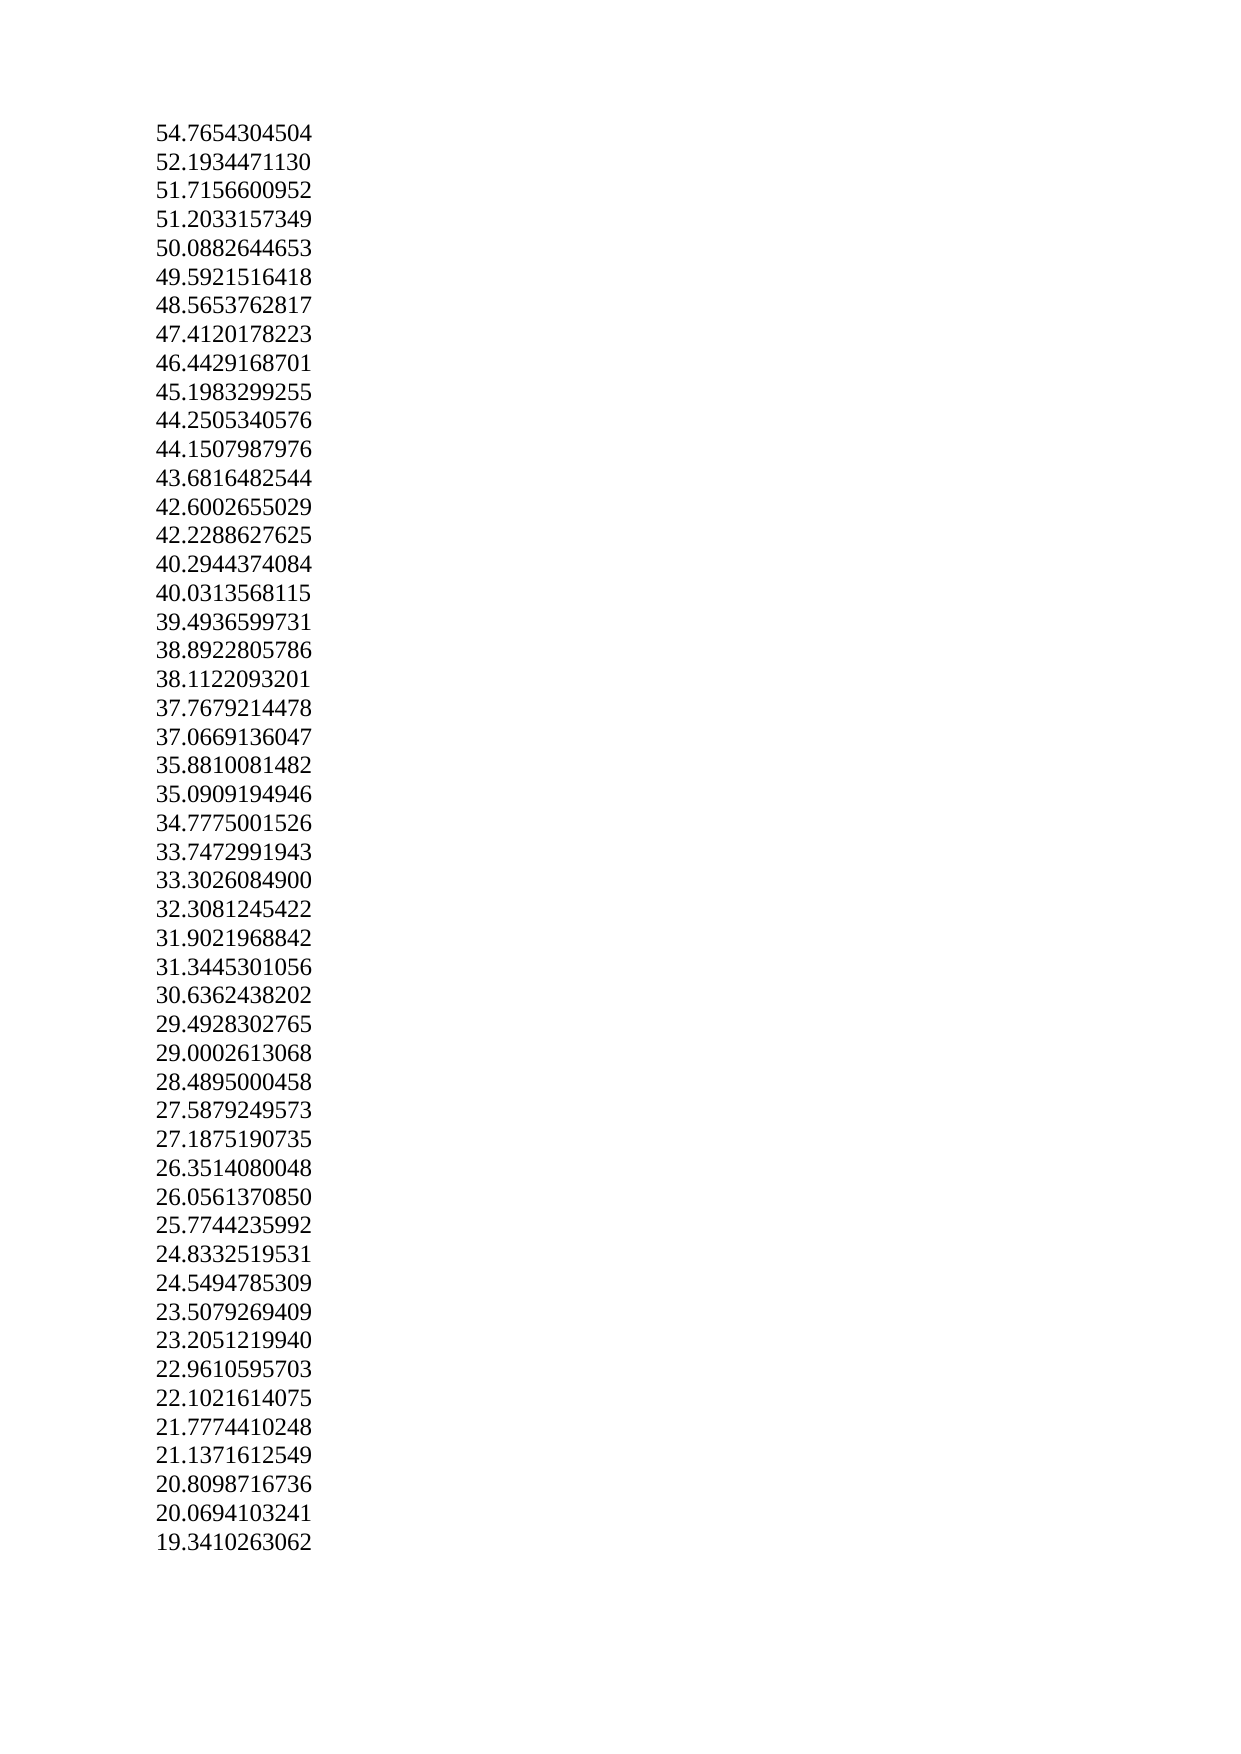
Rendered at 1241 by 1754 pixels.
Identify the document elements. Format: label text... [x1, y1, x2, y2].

text 44.1507987976 [118, 434, 1122, 463]
text 29.4928302765 [118, 1009, 1122, 1038]
text 34.7775001526 [118, 808, 1122, 837]
text 51.2033157349 [118, 204, 1122, 233]
text 23.5079269409 [118, 1297, 1122, 1326]
text 49.5921516418 [118, 262, 1122, 291]
text 31.9021968842 [118, 923, 1122, 952]
text 26.3514080048 [118, 1153, 1122, 1182]
text 45.1983299255 [118, 377, 1122, 406]
text 24.5494785309 [118, 1268, 1122, 1297]
text 50.0882644653 [118, 233, 1122, 262]
text 30.6362438202 [118, 981, 1122, 1009]
text 38.8922805786 [118, 636, 1122, 664]
text 42.2288627625 [118, 521, 1122, 549]
text 33.7472991943 [118, 837, 1122, 866]
text 19.3410263062 [118, 1527, 1122, 1556]
text 42.6002655029 [118, 492, 1122, 521]
text 22.1021614075 [118, 1383, 1122, 1412]
text 21.1371612549 [118, 1441, 1122, 1469]
text 27.5879249573 [118, 1096, 1122, 1124]
text 37.0669136047 [118, 722, 1122, 751]
text 27.1875190735 [118, 1124, 1122, 1153]
text 40.0313568115 [118, 578, 1122, 607]
text 38.1122093201 [118, 664, 1122, 693]
text 20.8098716736 [118, 1469, 1122, 1498]
text 39.4936599731 [118, 607, 1122, 636]
text 51.7156600952 [118, 176, 1122, 204]
text 35.8810081482 [118, 751, 1122, 779]
text 54.7654304504 [118, 118, 1122, 147]
text 25.7744235992 [118, 1211, 1122, 1239]
text 22.9610595703 [118, 1354, 1122, 1383]
text 20.0694103241 [118, 1498, 1122, 1527]
text 44.2505340576 [118, 406, 1122, 434]
text 33.3026084900 [118, 866, 1122, 894]
text 32.3081245422 [118, 894, 1122, 923]
text 46.4429168701 [118, 348, 1122, 377]
text 52.1934471130 [118, 147, 1122, 176]
text 29.0002613068 [118, 1038, 1122, 1067]
text 35.0909194946 [118, 779, 1122, 808]
text 24.8332519531 [118, 1239, 1122, 1268]
text 31.3445301056 [118, 952, 1122, 981]
text 26.0561370850 [118, 1182, 1122, 1211]
text 23.2051219940 [118, 1326, 1122, 1354]
text 47.4120178223 [118, 319, 1122, 348]
text 28.4895000458 [118, 1067, 1122, 1096]
text 37.7679214478 [118, 693, 1122, 722]
text 40.2944374084 [118, 549, 1122, 578]
text 48.5653762817 [118, 291, 1122, 319]
text 21.7774410248 [118, 1412, 1122, 1441]
text 43.6816482544 [118, 463, 1122, 492]
